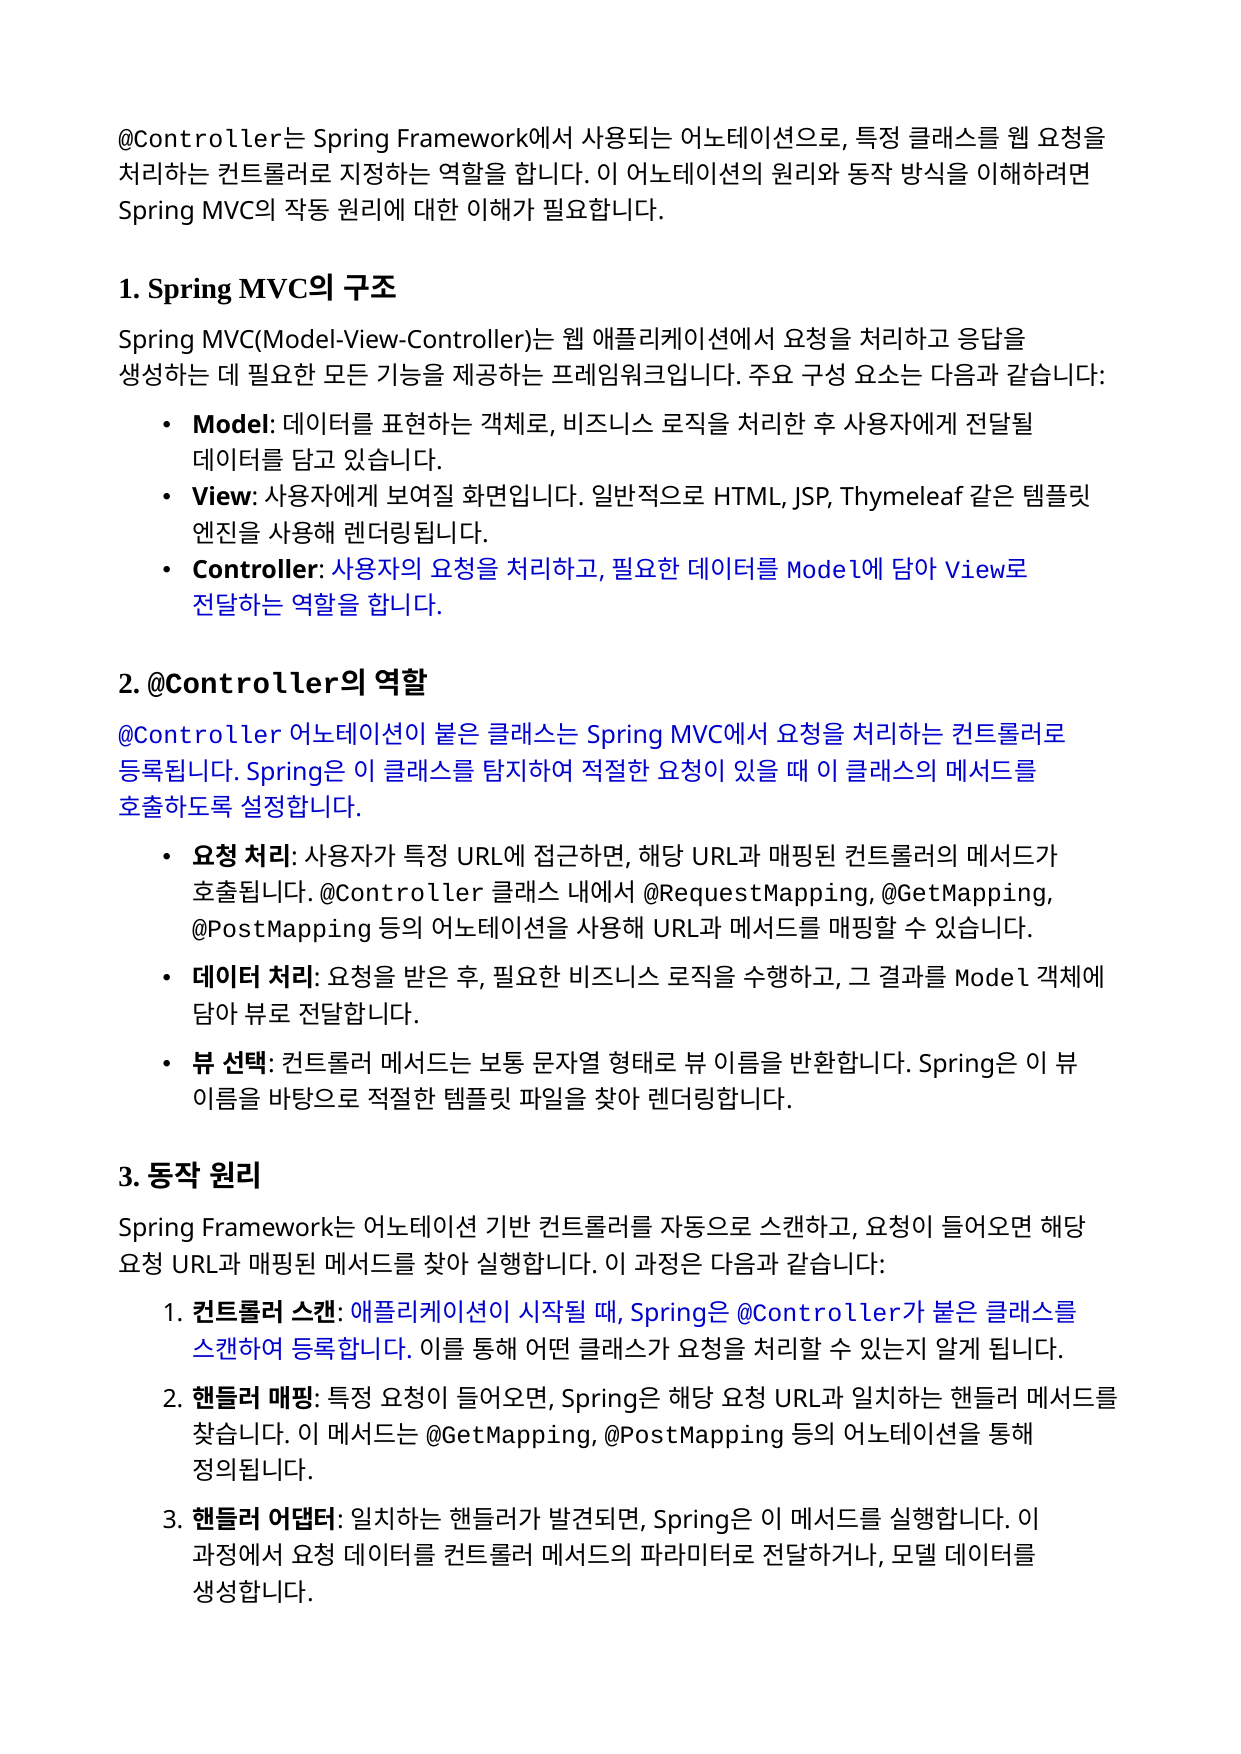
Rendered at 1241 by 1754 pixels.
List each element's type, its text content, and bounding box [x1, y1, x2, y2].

list 뷰 선택: 컨트롤러 메서드는 보통 문자열 형태로 뷰 이름을 반환합니다. Spring은 이 뷰 이름을 바탕으로 적절한 템플릿 파일을 찾아 렌더링합니다. [162, 1043, 1122, 1116]
text Spring Framework는 어노테이션 기반 컨트롤러를 자동으로 스캔하고, 요청이 들어오면 해당 요청 URL과 매핑된 메서드를 찾아 실행합니다. 이 과정은 다음과 같습니다: [118, 1208, 1122, 1280]
subtitle 3. 동작 원리 [118, 1153, 1122, 1195]
list 요청 처리: 사용자가 특정 URL에 접근하면, 해당 URL과 매핑된 컨트롤러의 메서드가 호출됩니다. @Controller 클래스 내에서 @RequestMapping, @GetMapping, @PostMapping 등의 어노테이션을 사용해 URL과 메서드를 매핑할 수 있습니다. [162, 836, 1122, 945]
list 핸들러 어댑터: 일치하는 핸들러가 발견되면, Spring은 이 메서드를 실행합니다. 이 과정에서 요청 데이터를 컨트롤러 메서드의 파라미터로 전달하거나, 모델 데이터를 생성합니다. [162, 1499, 1122, 1608]
subtitle 2. @Controller의 역할 [118, 659, 1122, 702]
subtitle 1. Spring MVC의 구조 [118, 264, 1122, 307]
text @Controller는 Spring Framework에서 사용되는 어노테이션으로, 특정 클래스를 웹 요청을 처리하는 컨트롤러로 지정하는 역할을 합니다. 이 어노테이션의 원리와 동작 방식을 이해하려면 Spring MVC의 작동 원리에 대한 이해가 필요합니다. [118, 118, 1122, 227]
list 데이터 처리: 요청을 받은 후, 필요한 비즈니스 로직을 수행하고, 그 결과를 Model 객체에 담아 뷰로 전달합니다. [162, 958, 1122, 1031]
list View: 사용자에게 보여질 화면입니다. 일반적으로 HTML, JSP, Thymeleaf 같은 템플릿 엔진을 사용해 렌더링됩니다. [162, 477, 1122, 549]
text Spring MVC(Model-View-Controller)는 웹 애플리케이션에서 요청을 처리하고 응답을 생성하는 데 필요한 모든 기능을 제공하는 프레임워크입니다. 주요 구성 요소는 다음과 같습니다: [118, 319, 1122, 392]
list 핸들러 매핑: 특정 요청이 들어오면, Spring은 해당 요청 URL과 일치하는 핸들러 메서드를 찾습니다. 이 메서드는 @GetMapping, @PostMapping 등의 어노테이션을 통해 정의됩니다. [162, 1378, 1122, 1487]
list 컨트롤러 스캔: 애플리케이션이 시작될 때, Spring은 @Controller가 붙은 클래스를 스캔하여 등록합니다. 이를 통해 어떤 클래스가 요청을 처리할 수 있는지 알게 됩니다. [162, 1293, 1122, 1366]
list Model: 데이터를 표현하는 객체로, 비즈니스 로직을 처리한 후 사용자에게 전달될 데이터를 담고 있습니다. [162, 404, 1122, 477]
list Controller: 사용자의 요청을 처리하고, 필요한 데이터를 Model에 담아 View로 전달하는 역할을 합니다. [162, 549, 1122, 622]
text @Controller 어노테이션이 붙은 클래스는 Spring MVC에서 요청을 처리하는 컨트롤러로 등록됩니다. Spring은 이 클래스를 탐지하여 적절한 요청이 있을 때 이 클래스의 메서드를 호출하도록 설정합니다. [118, 715, 1122, 824]
